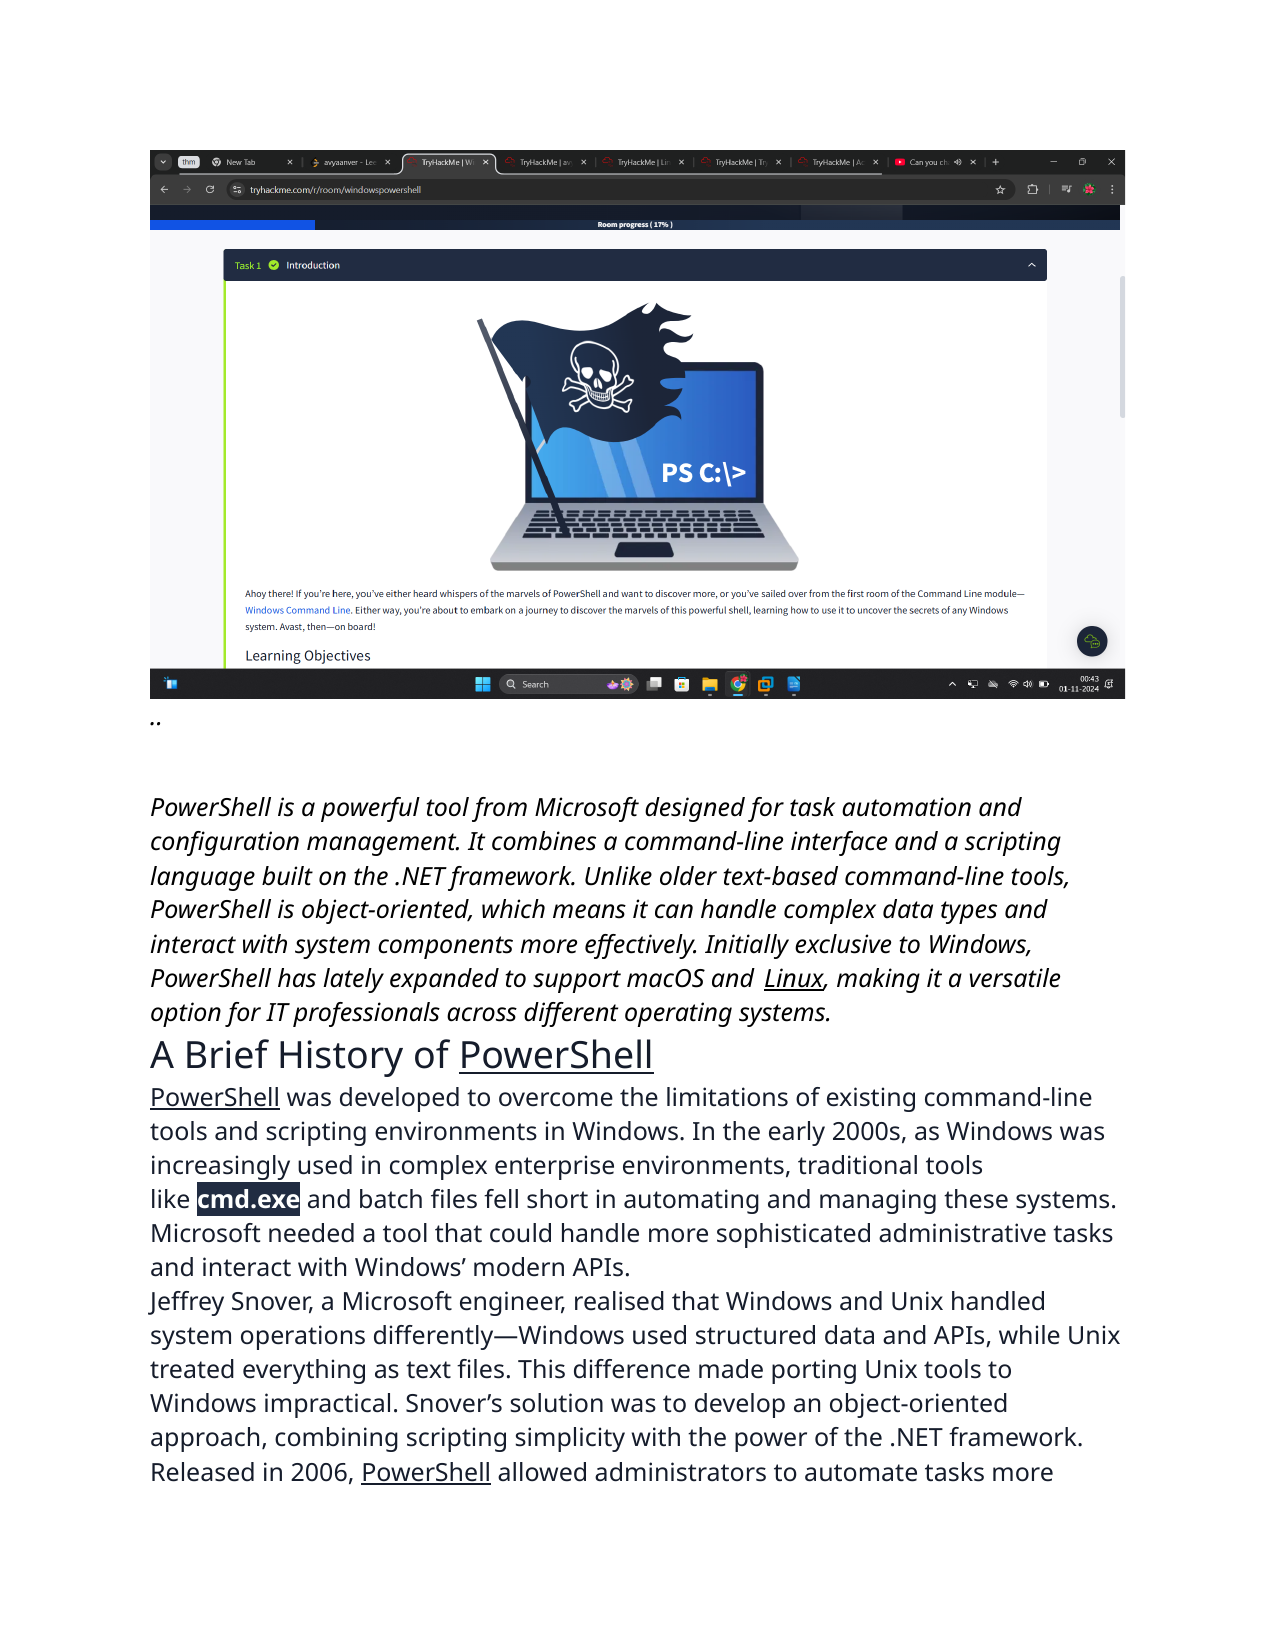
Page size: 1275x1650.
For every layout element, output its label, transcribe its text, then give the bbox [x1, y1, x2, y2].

subtitle A Brief History of PowerShell [150, 1028, 1125, 1079]
text PowerShell is a powerful tool from Microsoft designed for task automation and configuration management. It combines a command-line interface and a scripting language built on the .NET framework. Unlike older text-based command-line tools, PowerShell is object-oriented, which means it can handle complex data types and interact with system components more effectively. Initially exclusive to Windows, PowerShell has lately expanded to support macOS and Linux, making it a versatile option for IT professionals across different operating systems. [150, 790, 1125, 1028]
text Jeffrey Snover, a Microsoft engineer, realised that Windows and Unix handled system operations differently—Windows used structured data and APIs, while Unix treated everything as text files. This difference made porting Unix tools to Windows impractical. Snover’s solution was to develop an object-oriented approach, combining scripting simplicity with the power of the .NET framework. Released in 2006, PowerShell allowed administrators to automate tasks more [150, 1284, 1125, 1488]
picture [150, 150, 1125, 699]
text .. [150, 699, 1125, 732]
text PowerShell was developed to overcome the limitations of existing command-line tools and scripting environments in Windows. In the early 2000s, as Windows was increasingly used in complex enterprise environments, traditional tools like cmd.exe and batch files fell short in automating and managing these systems. Microsoft needed a tool that could handle more sophisticated administrative tasks and interact with Windows’ modern APIs. [150, 1079, 1125, 1284]
